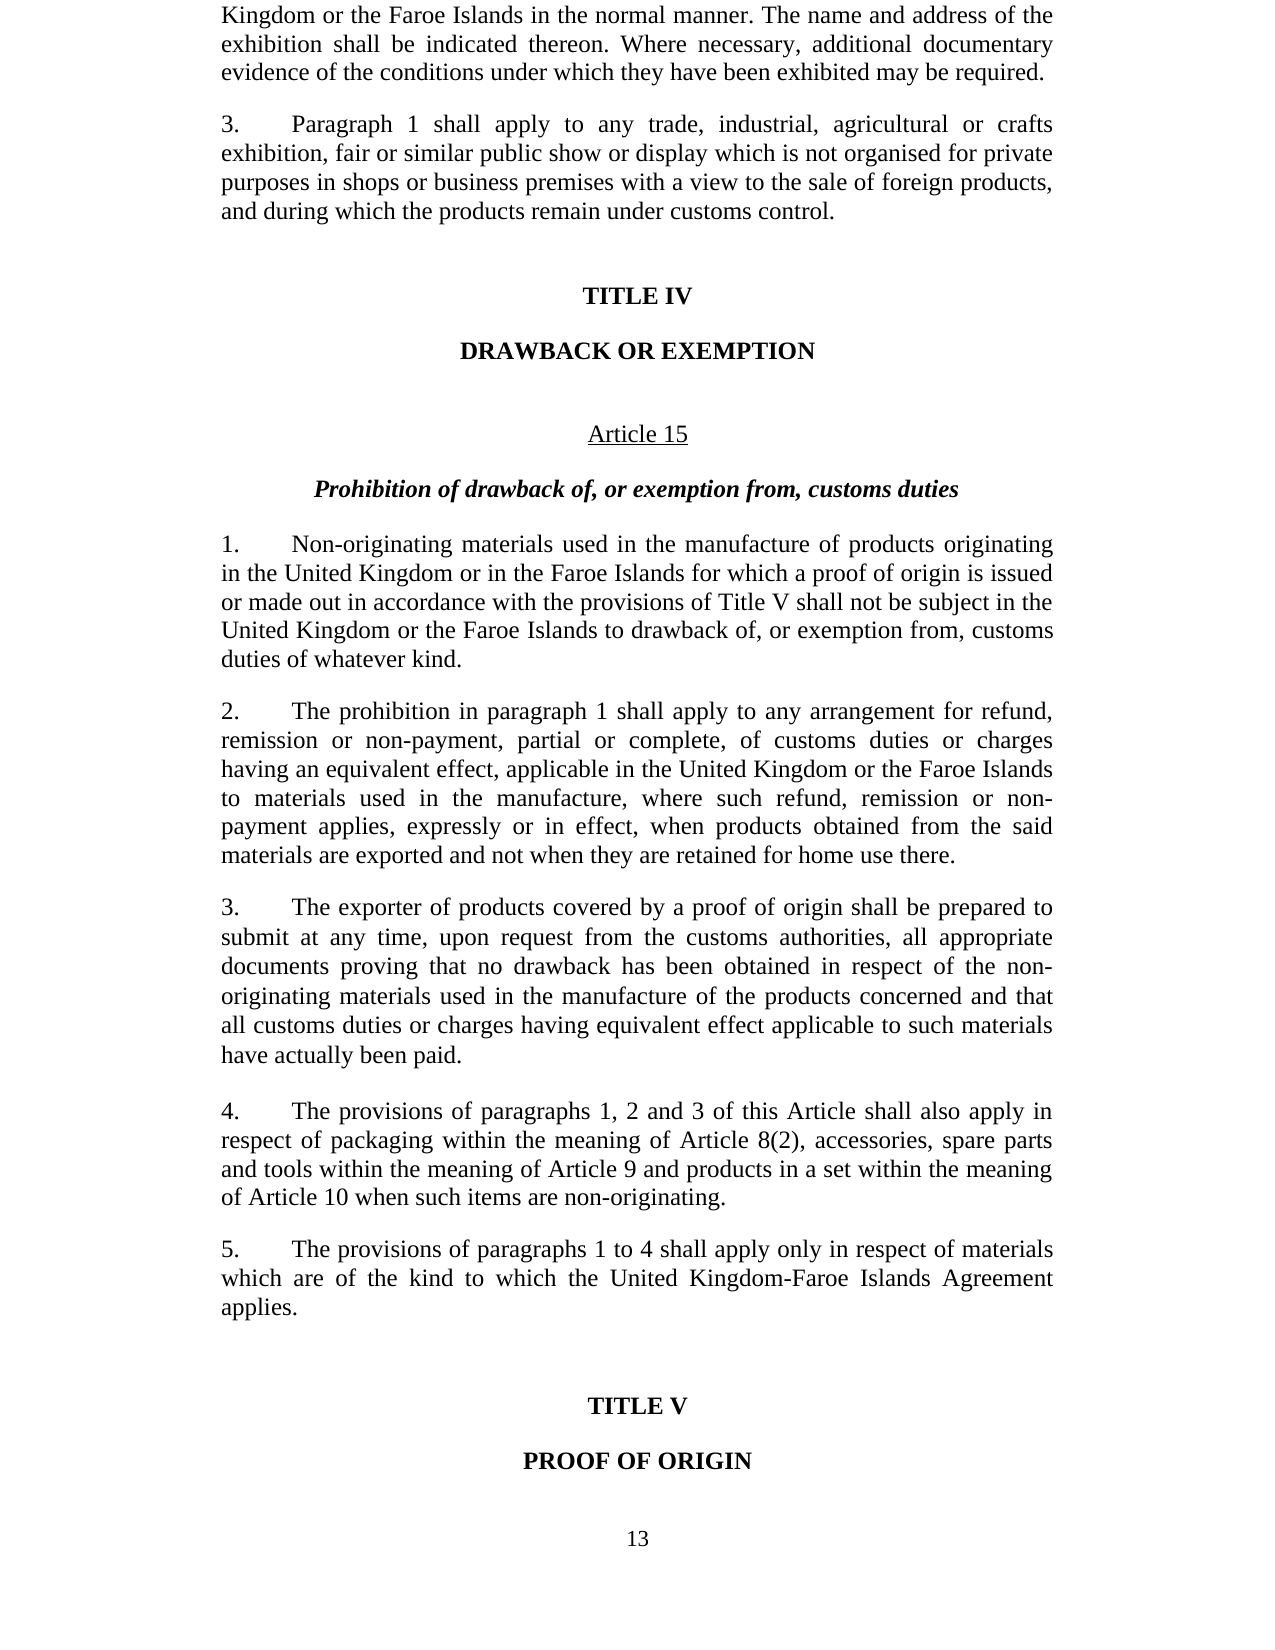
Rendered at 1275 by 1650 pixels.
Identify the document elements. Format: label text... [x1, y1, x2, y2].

list The provisions of paragraphs 1, 2 and 3 of this Article shall also apply in respect of packaging within the meaning of Article 8(2), accessories, spare parts and tools within the meaning of Article 9 and products in a set within the meaning of Article 10 when such items are non-originating. [221, 1096, 1054, 1211]
subtitle Article 15 [150, 419, 1125, 447]
list Kingdom or the Faroe Islands in the normal manner. The name and address of the exhibition shall be indicated thereon. Where necessary, additional documentary evidence of the conditions under which they have been exhibited may be required. [221, 0, 1054, 86]
subtitle DRAWBACK OR EXEMPTION [150, 336, 1125, 365]
subtitle Prohibition of drawback of, or exemption from, customs duties [150, 474, 1125, 502]
list The provisions of paragraphs 1 to 4 shall apply only in respect of materials which are of the kind to which the United Kingdom-Faroe Islands Agreement applies. [221, 1234, 1054, 1321]
subtitle TITLE IV [150, 281, 1125, 309]
list Paragraph 1 shall apply to any trade, industrial, agricultural or crafts exhibition, fair or similar public show or display which is not organised for private purposes in shops or business premises with a view to the sale of foreign products, and during which the products remain under customs control. [221, 109, 1054, 224]
list The exporter of products covered by a proof of origin shall be prepared to submit at any time, upon request from the customs authorities, all appropriate documents proving that no drawback has been obtained in respect of the non-originating materials used in the manufacture of the products concerned and that all customs duties or charges having equivalent effect applicable to such materials have actually been paid. [221, 892, 1054, 1069]
subtitle TITLE V [150, 1391, 1125, 1420]
list Non-originating materials used in the manufacture of products originating in the United Kingdom or in the Faroe Islands for which a proof of origin is issued or made out in accordance with the provisions of Title V shall not be subject in the United Kingdom or the Faroe Islands to drawback of, or exemption from, customs duties of whatever kind. [221, 529, 1054, 673]
subtitle PROOF OF ORIGIN [150, 1446, 1125, 1475]
list The prohibition in paragraph 1 shall apply to any arrangement for refund, remission or non-payment, partial or complete, of customs duties or charges having an equivalent effect, applicable in the United Kingdom or the Faroe Islands to materials used in the manufacture, where such refund, remission or non-payment applies, expressly or in effect, when products obtained from the said materials are exported and not when they are retained for home use there. [221, 696, 1054, 869]
